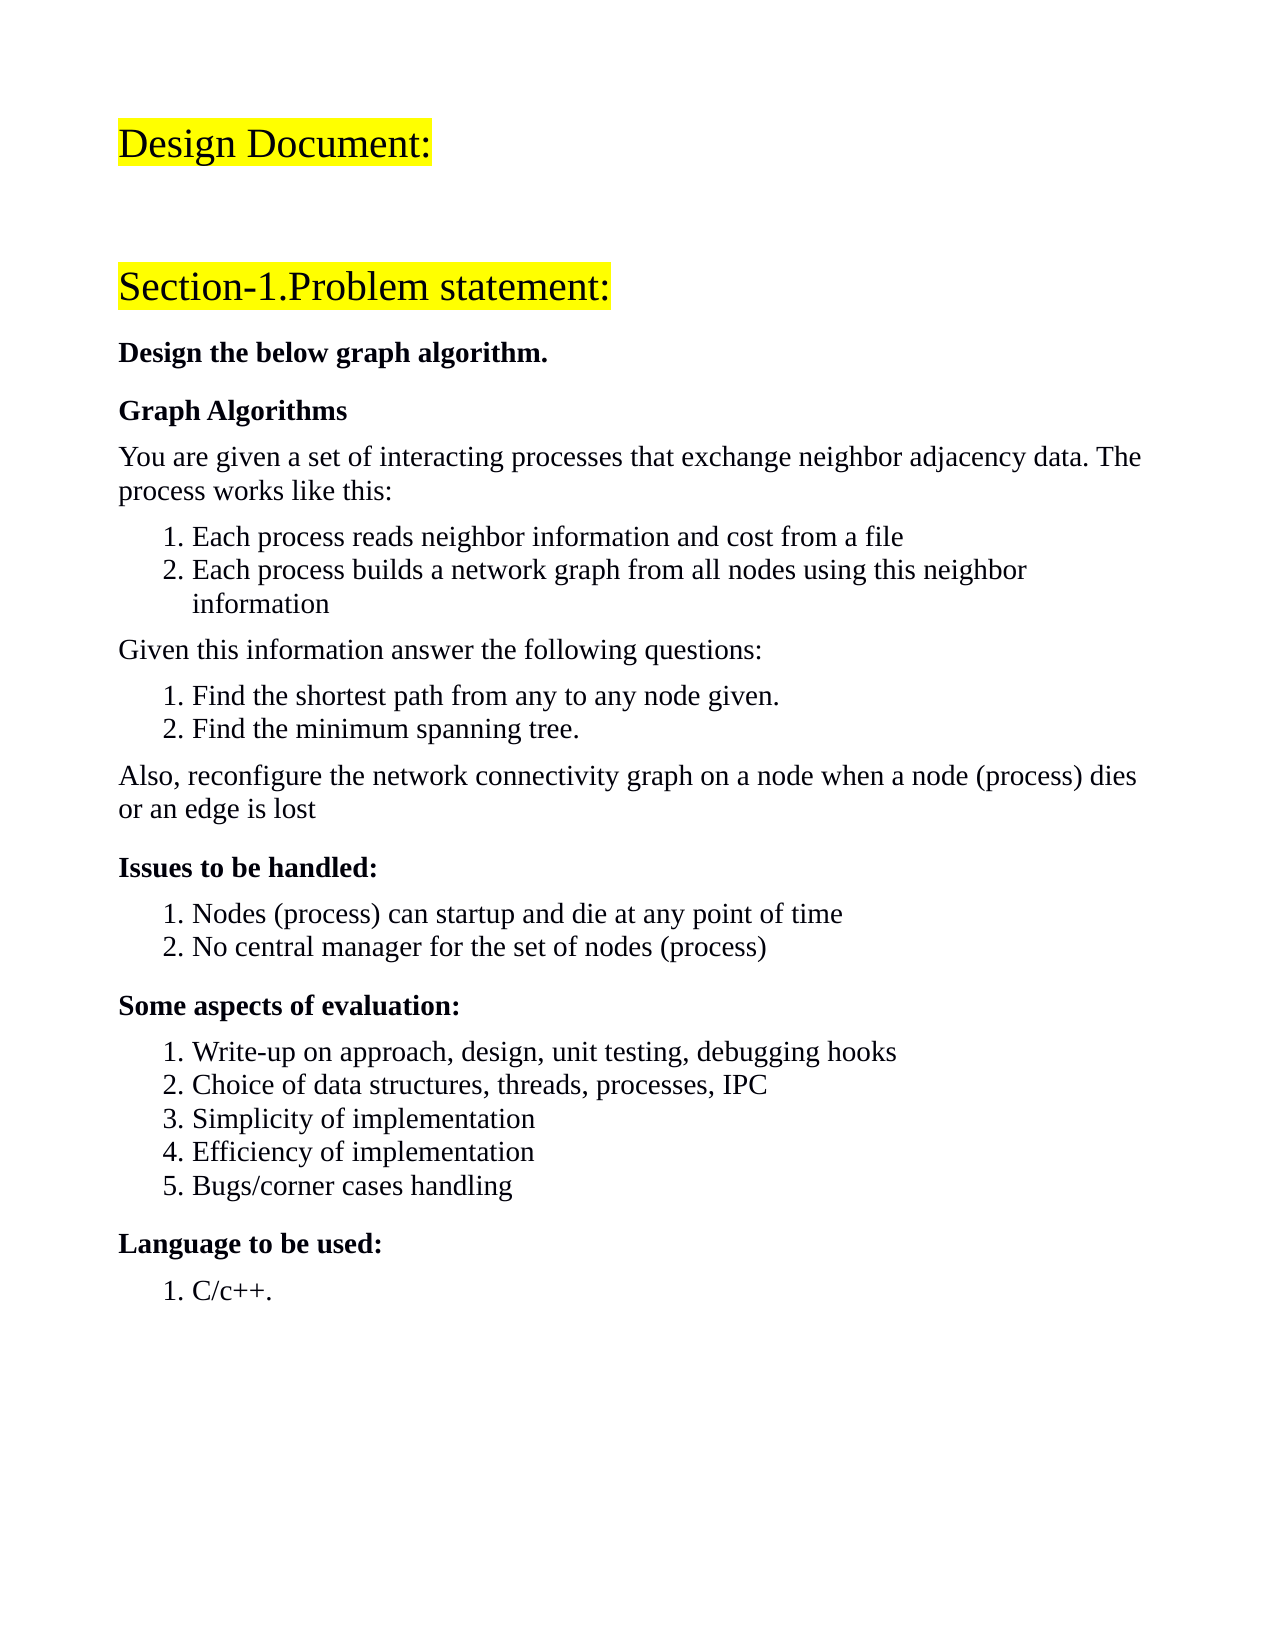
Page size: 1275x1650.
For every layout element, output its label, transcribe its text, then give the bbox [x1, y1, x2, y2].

text Also, reconfigure the network connectivity graph on a node when a node (process) dies or an edge is lost [118, 758, 1157, 825]
subtitle Some aspects of evaluation: [118, 988, 1157, 1021]
list Choice of data structures, threads, processes, IPC [162, 1067, 1157, 1101]
list Each process reads neighbor information and cost from a file [162, 519, 1157, 552]
list Nodes (process) can startup and die at any point of time [162, 896, 1157, 929]
list No central manager for the set of nodes (process) [162, 929, 1157, 963]
list Find the shortest path from any to any node given. [162, 678, 1157, 712]
text Design Document: [118, 118, 1157, 166]
list Each process builds a network graph from all nodes using this neighbor information [162, 552, 1157, 619]
list Simplicity of implementation [162, 1101, 1157, 1134]
list Efficiency of implementation [162, 1134, 1157, 1168]
list Bugs/corner cases handling [162, 1168, 1157, 1202]
text Section-1.Problem statement: [118, 262, 1157, 310]
subtitle Language to be used: [118, 1227, 1157, 1260]
list Find the minimum spanning tree. [162, 712, 1157, 745]
text You are given a set of interacting processes that exchange neighbor adjacency data. The process works like this: [118, 439, 1157, 506]
text Given this information answer the following questions: [118, 632, 1157, 666]
list Write-up on approach, design, unit testing, debugging hooks [162, 1034, 1157, 1067]
subtitle Design the below graph algorithm. [118, 335, 1157, 368]
list C/c++. [162, 1273, 1157, 1306]
subtitle Graph Algorithms [118, 393, 1157, 427]
subtitle Issues to be handled: [118, 850, 1157, 883]
